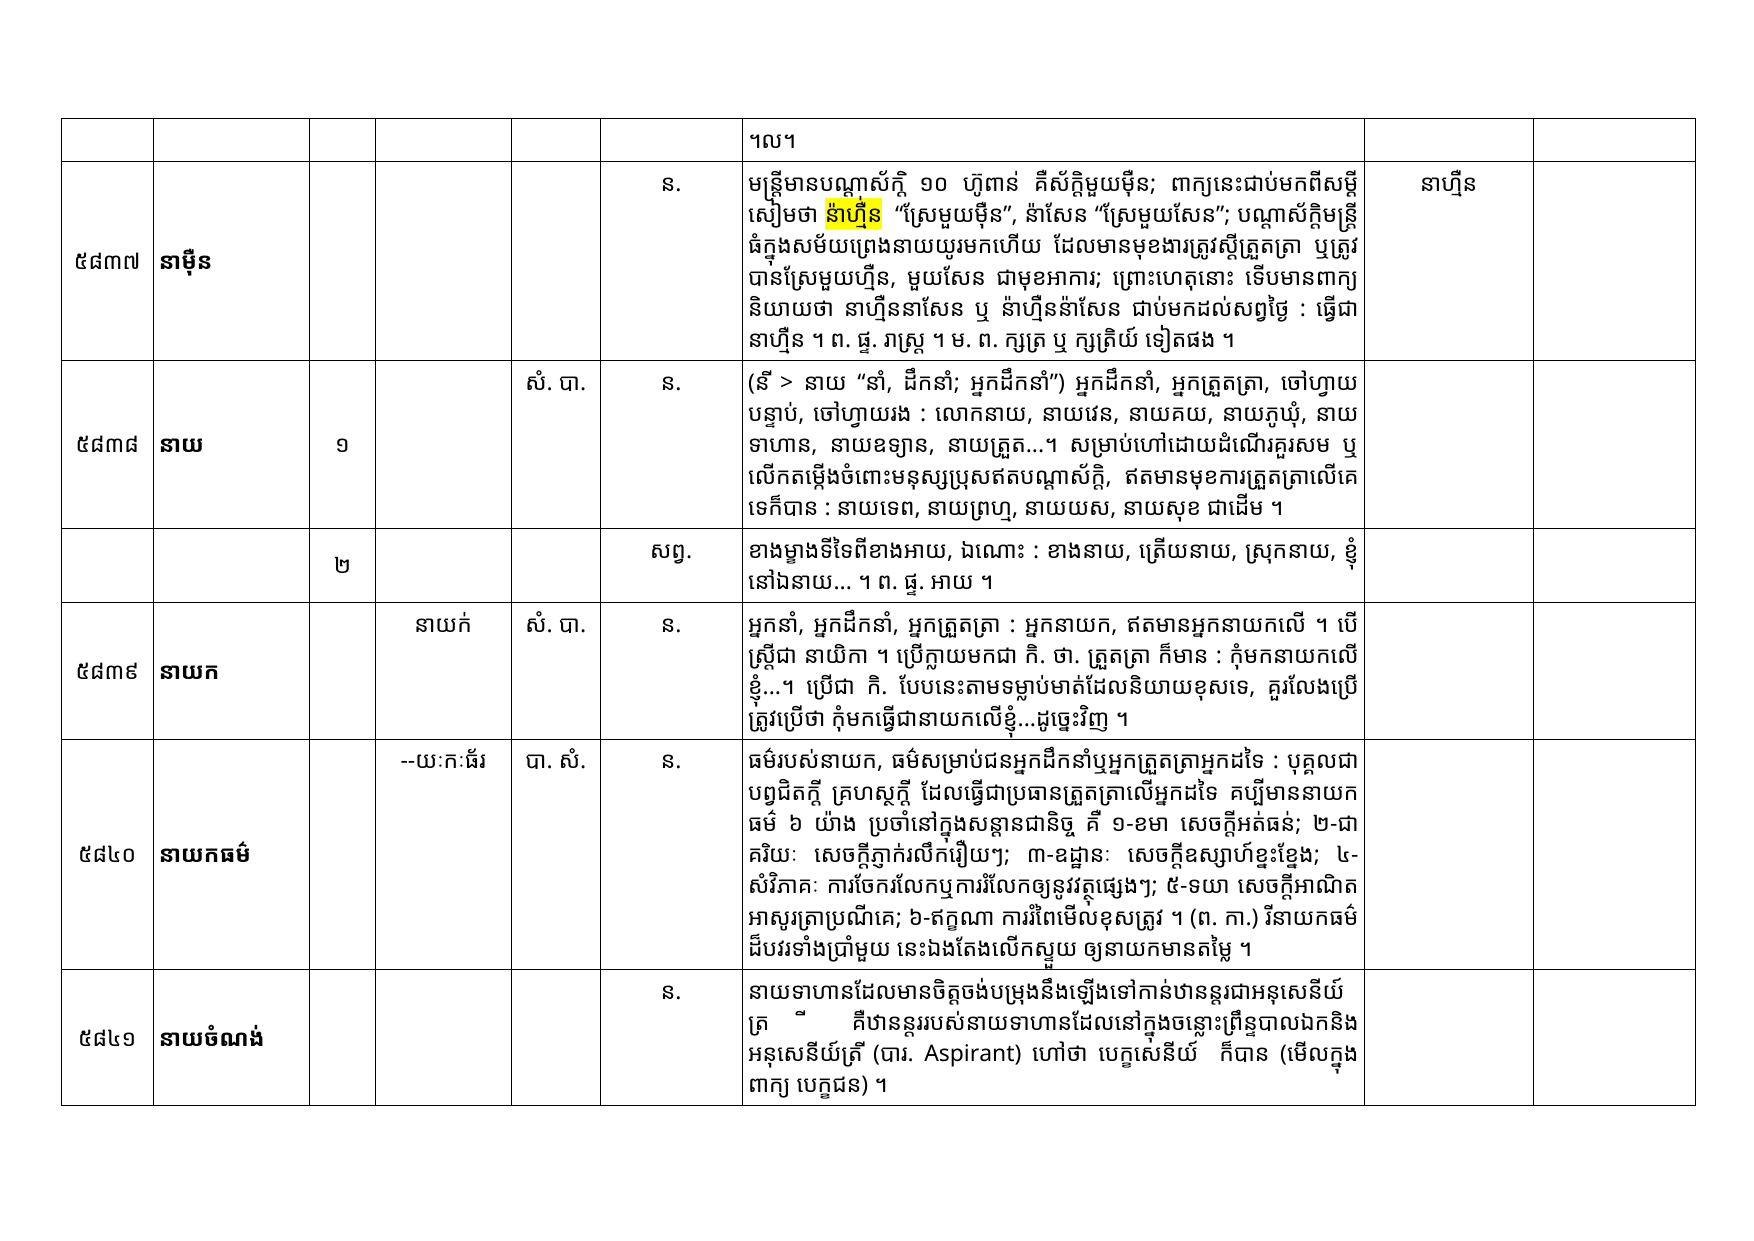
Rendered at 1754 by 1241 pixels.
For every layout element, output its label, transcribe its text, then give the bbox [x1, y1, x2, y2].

table_cell ៥៨៣៨ [62, 361, 153, 528]
table_cell នាយក់ [376, 603, 511, 738]
table_cell [310, 970, 375, 1105]
table_cell [1534, 740, 1695, 969]
table_cell [62, 119, 153, 161]
table_cell [376, 162, 511, 360]
table_cell [512, 162, 600, 360]
table_cell [601, 119, 742, 161]
table_cell សព្វ. [601, 529, 742, 602]
table_cell [310, 603, 375, 738]
table_cell [1534, 529, 1695, 602]
table_cell ៥៨៣៩ [62, 603, 153, 738]
table_cell ន. [601, 740, 742, 969]
table_cell នាយក [154, 603, 309, 738]
table_cell --យៈកៈធ័រ [376, 740, 511, 969]
table_cell ៥៨៤១ [62, 970, 153, 1105]
table_cell [376, 119, 511, 161]
table_cell [310, 740, 375, 969]
table_cell អ្នក​នាំ, អ្នក​ដឹក​នាំ, អ្នក​ត្រួតត្រា : អ្នក​នាយក, ឥត​មាន​អ្នក​នាយក​លើ ។ បើ​ស្ត្រី​ជា នាយិកា ។ ប្រើ​ក្លាយ​មក​ជា កិ. ថា. ត្រួតត្រា ក៏​មាន : កុំ​មក​នាយក​លើ​ខ្ញុំ...។ ប្រើ​ជា កិ. បែប​នេះ​តាម​ទម្លាប់​មាត់​ដែល​និយាយ​ខុស​ទេ, គួរ​លែង​ប្រើ ត្រូវ​ប្រើ​ថា កុំ​មក​ធ្វើ​ជា​នាយក​លើ​ខ្ញុំ...ដូច្នេះ​វិញ ។ [743, 603, 1364, 738]
table_cell [512, 119, 600, 161]
table_cell សំ. បា. [512, 361, 600, 528]
table_cell បា. សំ. [512, 740, 600, 969]
table_cell សំ. បា. [512, 603, 600, 738]
table_cell [376, 529, 511, 602]
table_cell [1534, 361, 1695, 528]
table_cell ធម៌​របស់​នាយក, ធម៌​សម្រាប់​ជន​អ្នក​ដឹក​នាំ​ឬ​អ្នក​ត្រួតត្រា​អ្នក​ដទៃ : បុគ្គល​ជា​បព្វជិត​ក្ដី គ្រហស្ថ​ក្ដី ដែល​ធ្វើ​ជា​ប្រធាន​ត្រួតត្រា​លើ​អ្នក​ដទៃ គប្បី​មាន​នាយក​ធម៌ ៦ យ៉ាង ប្រចាំ​នៅ​ក្នុង​សន្ដាន​ជា​និច្ច គឺ ១-ខមា សេចក្ដី​អត់ធន់; ២-ជា​គរិយៈ សេចក្ដី​ភ្ញាក់​រលឹក​រឿយ​ៗ; ៣-ឧដ្ឋានៈ សេចក្ដី​ឧស្សាហ៍​ខ្នះខ្នែង; ៤-សំវិភាគៈ ការ​ចែក​រលែក​ឬ​ការ​រំលែក​ឲ្យ​នូវ​វត្ថុ​ផ្សេង​ៗ; ៥-ទយា សេចក្ដី​អាណិត​អាសូរ​ត្រា​ប្រណី​គេ; ៦-ឥក្ខណា ការ​រំពៃ​មើល​ខុស​ត្រូវ ។ (ព. កា.) រី​នាយក​ធម៌ ដ៏​បវរ​ទាំង​ប្រាំ​មួយ នេះ​ឯង​តែង​លើក​ស្ទួយ ឲ្យ​នាយក​មាន​តម្លៃ ។ [743, 740, 1364, 969]
table_cell [512, 970, 600, 1105]
table_cell [1534, 970, 1695, 1105]
table_cell [1365, 740, 1533, 969]
table_cell [310, 162, 375, 360]
table_cell [1534, 162, 1695, 360]
table_cell ៥៨៤០ [62, 740, 153, 969]
table_cell [376, 970, 511, 1105]
table_cell [1365, 361, 1533, 528]
table_cell ៥៨៣៧ [62, 162, 153, 360]
table_cell [1365, 603, 1533, 738]
table_cell ខាង​ម្ខាង​ទីទៃ​ពី​ខាង​អាយ, ឯណោះ : ខាង​នាយ, ត្រើយ​នាយ, ស្រុក​នាយ, ខ្ញុំ​នៅ​ឯនាយ... ។ ព. ផ្ទ. អាយ ។ [743, 529, 1364, 602]
table_cell ១ [310, 361, 375, 528]
table_cell ន. [601, 603, 742, 738]
table_cell ន. [601, 162, 742, 360]
table_cell [1534, 119, 1695, 161]
table_cell នាហ្មឺន [1365, 162, 1533, 360]
table_cell នាយ​ចំណង់ [154, 970, 309, 1105]
table_cell [154, 529, 309, 602]
table_cell [1365, 529, 1533, 602]
table_cell [310, 119, 375, 161]
table_cell [1365, 970, 1533, 1105]
table_cell ន. [601, 970, 742, 1105]
table_cell [512, 529, 600, 602]
table_cell ។ល។ [743, 119, 1364, 161]
table_cell [62, 529, 153, 602]
table_cell មន្ត្រី​មាន​បណ្ដា​ស័ក្តិ ១០ ហ៊ូពាន់ គឺ​ស័ក្តិ​មួយ​ម៉ឺន; ពាក្យ​នេះ​ជាប់​មក​ពី​សម្ដី​សៀម​ថា ន៉ាហ្មឺ់ន “ស្រែ​មួយ​ម៉ឺន”, ន៉ាសែន “ស្រែ​មួយ​សែន”; បណ្ដា​ស័ក្តិ​មន្រ្តី​ធំ​ក្នុង​សម័យ​ព្រេង​នាយ​យូរ​មក​ហើយ​ ដែល​មាន​មុខងារ​ត្រូវ​ស្ដី​ត្រួតត្រា ឬ​ត្រូវ​បាន​ស្រែ​មួយ​ហ្មឺន, មួយ​សែន ជា​មុខ​អាការ; ព្រោះ​ហេតុ​នោះ ទើប​មាន​ពាក្យ​និយាយ​ថា​ នាហ្មឺន​នាសែន ឬ ន៉ាហ្មឺន​ន៉ាសែន ជាប់​មក​ដល់​សព្វ​ថ្ងៃ : ធ្វើ​ជា​នាហ្មឺន ។ ព. ផ្ទ. រាស្ត្រ ។ ម. ព. ក្សត្រ ឬ ក្សត្រិយ៍ ទៀត​ផង ។ [743, 162, 1364, 360]
table_cell នាយក​ធម៌ [154, 740, 309, 969]
table_cell [1534, 603, 1695, 738]
table_cell [154, 119, 309, 161]
table_cell ន. [601, 361, 742, 528]
table_cell ២ [310, 529, 375, 602]
table_cell នាយ [154, 361, 309, 528]
table_cell នាម៉ឺន [154, 162, 309, 360]
table_cell នាយ​ទាហាន​ដែល​មាន​ចិត្ត​ចង់​បម្រុង​នឹង​ឡើង​ទៅ​កាន់​ឋានន្តរ​ជា​អនុសេនីយ៍​ត្រី គឺ​ឋានន្តរ​របស់​នាយ​ទាហាន​ដែល​នៅ​ក្នុង​ចន្លោះ​ព្រឹន្ទបាល​ឯក​និង​អនុសេនីយ៍​ត្រី (បារ. Aspirant) ហៅ​ថា បេក្ខសេនីយ៍ ក៏​បាន (មើល​ក្នុង​ពាក្យ បេក្ខជន) ។ [743, 970, 1364, 1105]
table_cell [376, 361, 511, 528]
table_cell [1365, 119, 1533, 161]
table_cell (នី > នាយ “នាំ, ដឹក​នាំ; អ្នក​ដឹក​នាំ”) អ្នក​ដឹក​នាំ, អ្នក​ត្រួតត្រា, ចៅហ្វាយ​បន្ទាប់, ចៅហ្វាយ​រង : លោក​នាយ, នាយ​វេន, នាយ​គយ, នាយ​ភូ​ឃុំ, នាយ​ទាហាន, នាយ​ឧទ្យាន, នាយ​ត្រួត...។ សម្រាប់​ហៅ​ដោយ​ដំណើរ​គួរ​សម ឬ​លើក​តម្កើង​ចំពោះ​មនុស្ស​ប្រុស​ឥត​បណ្ដា​ស័ក្តិ, ឥត​មាន​មុខ​ការ​ត្រួតត្រា​លើ​គេ​ទេ​ក៏​បាន : នាយ​ទេព, នាយ​ព្រហ្ម, នាយ​យស, នាយ​សុខ ជាដើម ។ [743, 361, 1364, 528]
